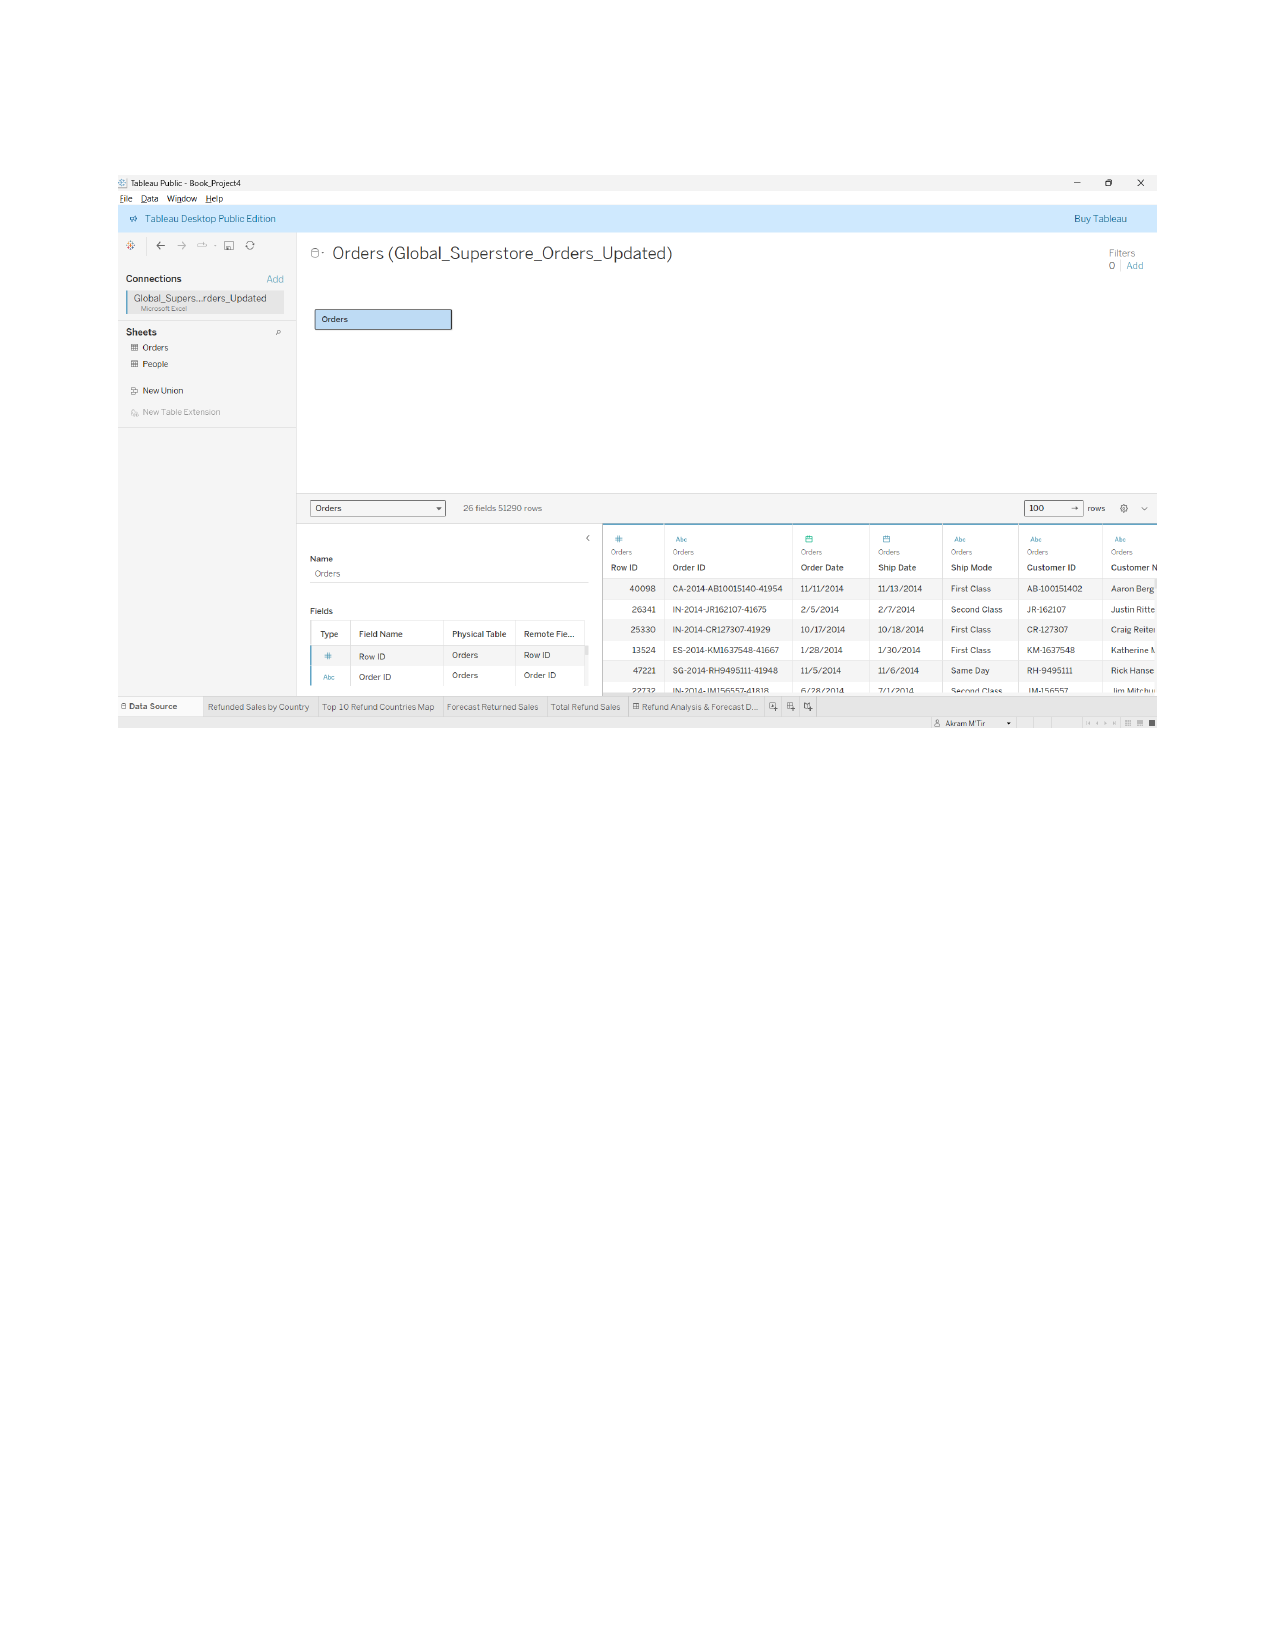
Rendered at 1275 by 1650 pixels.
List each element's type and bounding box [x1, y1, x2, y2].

picture [118, 175, 1157, 728]
